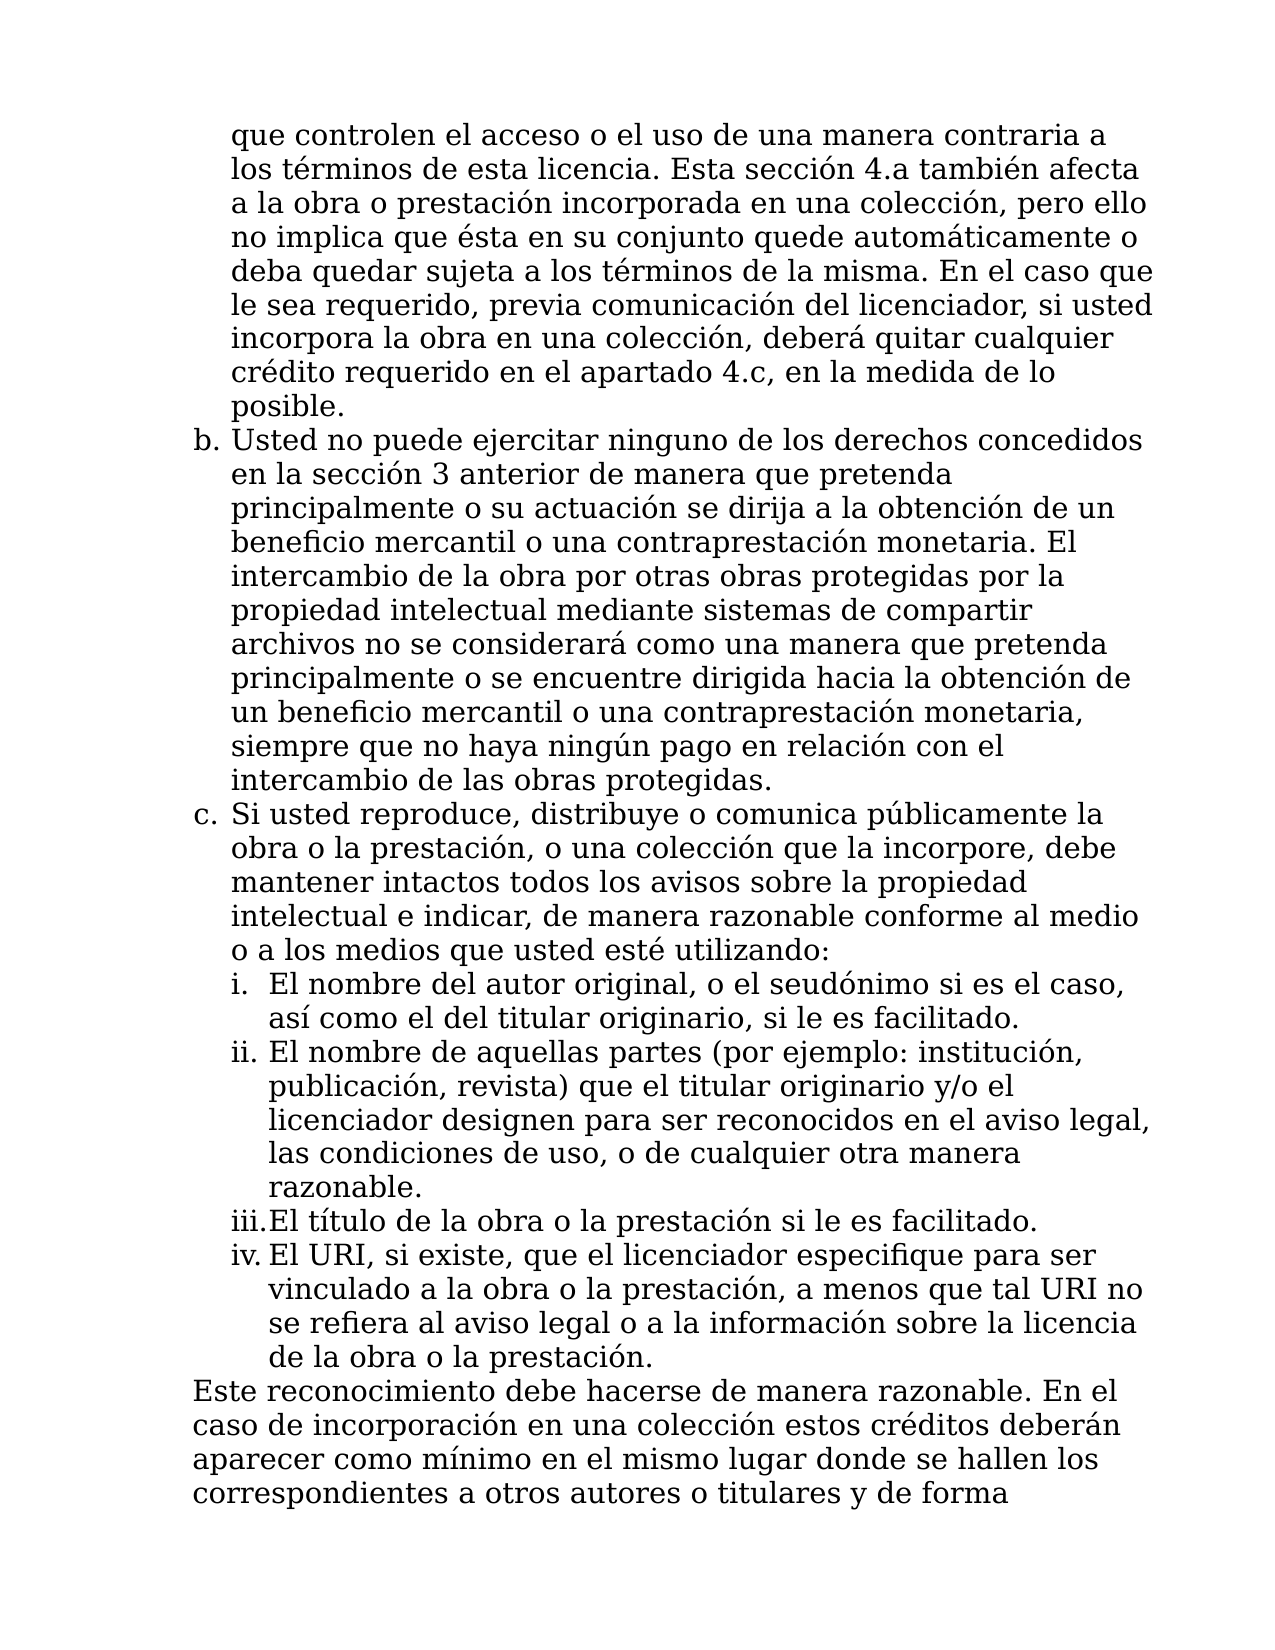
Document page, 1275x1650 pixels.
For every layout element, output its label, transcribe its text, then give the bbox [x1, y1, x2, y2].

list El URI, si existe, que el licenciador especifique para ser vinculado a la obra o la prestación, a menos que tal URI no se refiera al aviso legal o a la información sobre la licencia de la obra o la prestación. [231, 1239, 1157, 1374]
list Usted no puede ejercitar ninguno de los derechos concedidos en la sección 3 anterior de manera que pretenda principalmente o su actuación se dirija a la obtención de un beneficio mercantil o una contraprestación monetaria. El intercambio de la obra por otras obras protegidas por la propiedad intelectual mediante sistemas de compartir archivos no se considerará como una manera que pretenda principalmente o se encuentre dirigida hacia la obtención de un beneficio mercantil o una contraprestación monetaria, siempre que no haya ningún pago en relación con el intercambio de las obras protegidas. [193, 424, 1157, 797]
text Este reconocimiento debe hacerse de manera razonable. En el caso de incorporación en una colección estos créditos deberán aparecer como mínimo en el mismo lugar donde se hallen los correspondientes a otros autores o titulares y de forma [192, 1374, 1157, 1510]
list El título de la obra o la prestación si le es facilitado. [231, 1205, 1157, 1239]
list El nombre de aquellas partes (por ejemplo: institución, publicación, revista) que el titular originario y/o el licenciador designen para ser reconocidos en el aviso legal, las condiciones de uso, o de cualquier otra manera razonable. [231, 1035, 1157, 1205]
list que controlen el acceso o el uso de una manera contraria a los términos de esta licencia. Esta sección 4.a también afecta a la obra o prestación incorporada en una colección, pero ello no implica que ésta en su conjunto quede automáticamente o deba quedar sujeta a los términos de la misma. En el caso que le sea requerido, previa comunicación del licenciador, si usted incorpora la obra en una colección, deberá quitar cualquier crédito requerido en el apartado 4.c, en la medida de lo posible. [193, 118, 1157, 424]
list Si usted reproduce, distribuye o comunica públicamente la obra o la prestación, o una colección que la incorpore, debe mantener intactos todos los avisos sobre la propiedad intelectual e indicar, de manera razonable conforme al medio o a los medios que usted esté utilizando: [193, 797, 1157, 967]
list El nombre del autor original, o el seudónimo si es el caso, así como el del titular originario, si le es facilitado. [231, 967, 1157, 1035]
